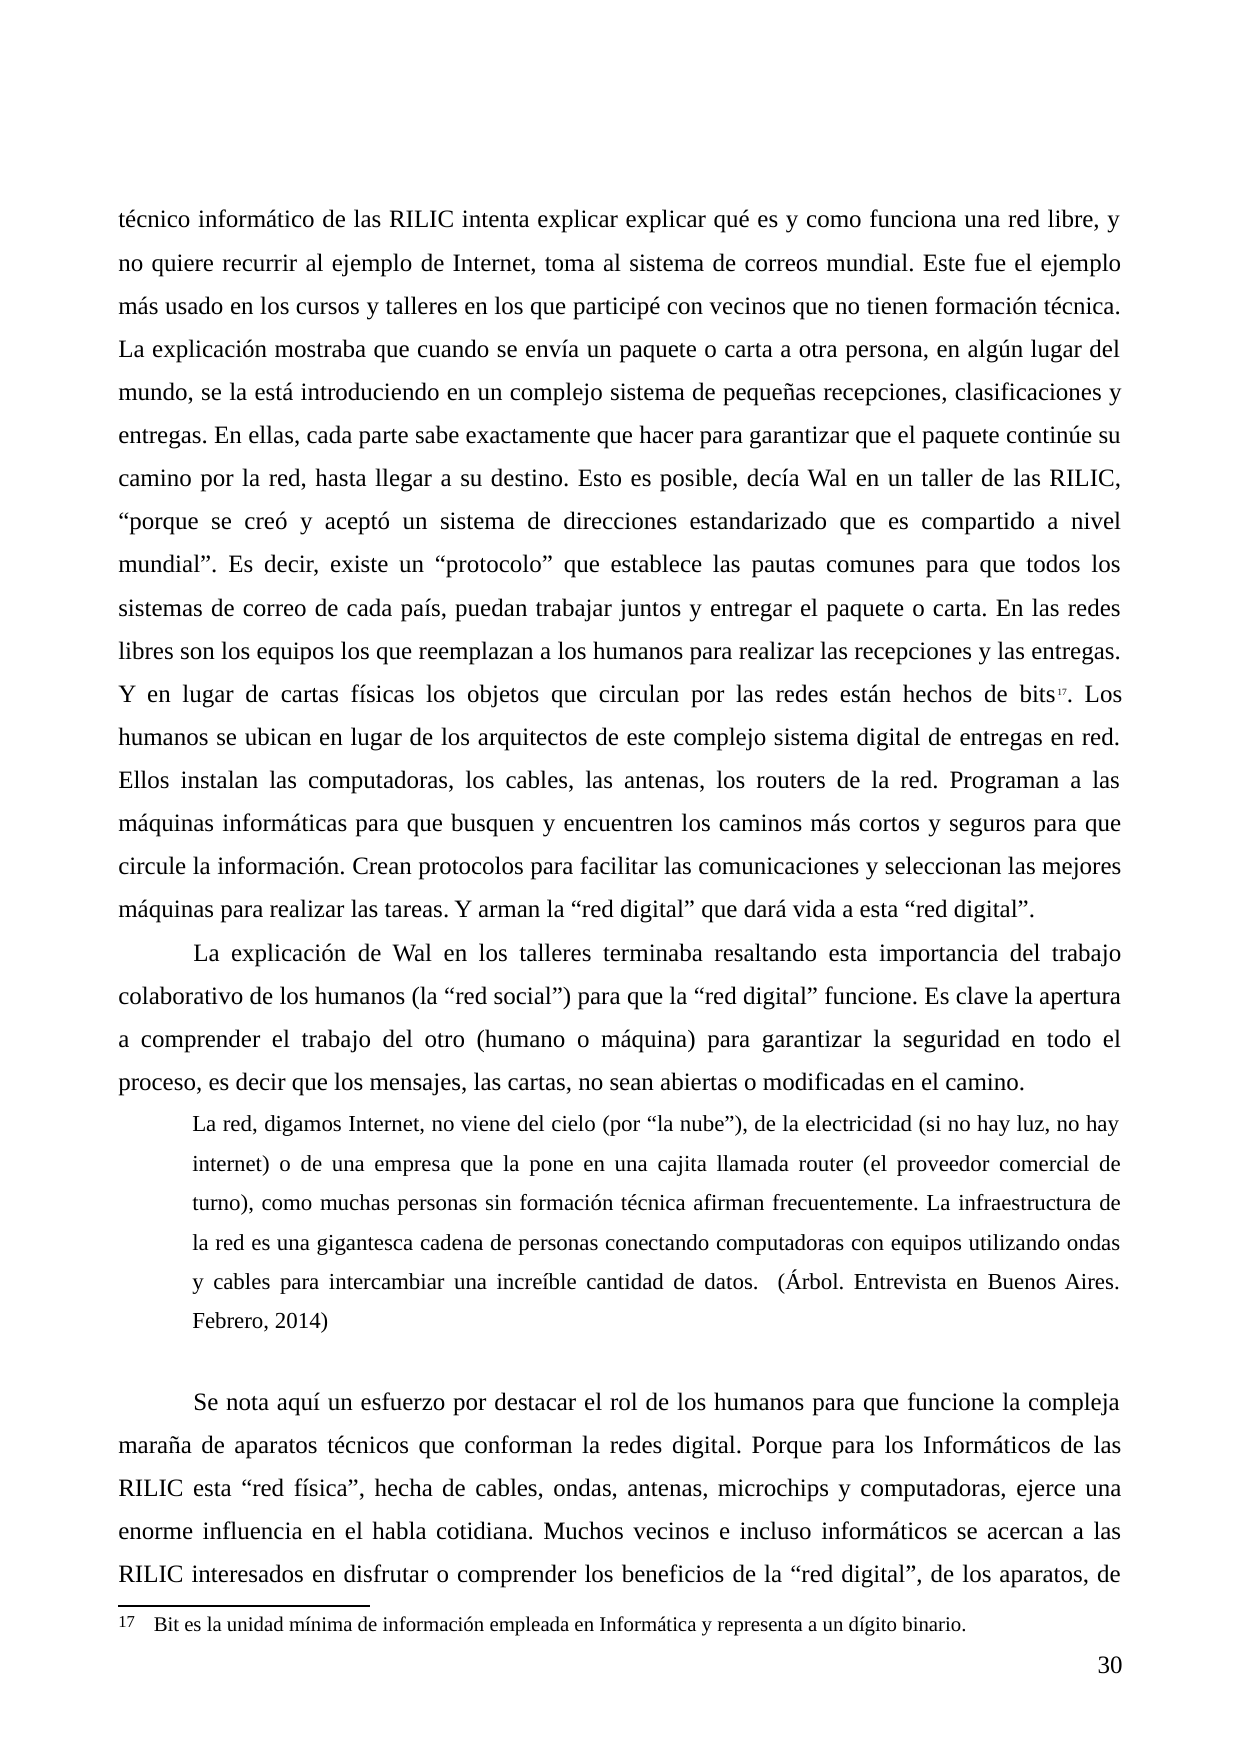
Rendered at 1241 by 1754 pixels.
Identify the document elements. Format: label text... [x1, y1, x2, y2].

text Bit es la unidad mínima de información empleada en Informática y representa a un dígito binario. [118, 1612, 1122, 1636]
text La explicación de Wal en los talleres terminaba resaltando esta importancia del trabajo colaborativo de los humanos (la “red social”) para que la “red digital” funcione. Es clave la apertura a comprender el trabajo del otro (humano o máquina) para garantizar la seguridad en todo el proceso, es decir que los mensajes, las cartas, no sean abiertas o modificadas en el camino. [118, 938, 1122, 1096]
text técnico informático de las RILIC intenta explicar explicar qué es y como funciona una red libre, y no quiere recurrir al ejemplo de Internet, toma al sistema de correos mundial. Este fue el ejemplo más usado en los cursos y talleres en los que participé con vecinos que no tienen formación técnica. La explicación mostraba que cuando se envía un paquete o carta a otra persona, en algún lugar del mundo, se la está introduciendo en un complejo sistema de pequeñas recepciones, clasificaciones y entregas. En ellas, cada parte sabe exactamente que hacer para garantizar que el paquete continúe su camino por la red, hasta llegar a su destino. Esto es posible, decía Wal en un taller de las RILIC, “porque se creó y aceptó un sistema de direcciones estandarizado que es compartido a nivel mundial”. Es decir, existe un “protocolo” que establece las pautas comunes para que todos los sistemas de correo de cada país, puedan trabajar juntos y entregar el paquete o carta. En las redes libres son los equipos los que reemplazan a los humanos para realizar las recepciones y las entregas. Y en lugar de cartas físicas los objetos que circulan por las redes están hechos de bits. Los humanos se ubican en lugar de los arquitectos de este complejo sistema digital de entregas en red. Ellos instalan las computadoras, los cables, las antenas, los routers de la red. Programan a las máquinas informáticas para que busquen y encuentren los caminos más cortos y seguros para que circule la información. Crean protocolos para facilitar las comunicaciones y seleccionan las mejores máquinas para realizar las tareas. Y arman la “red digital” que dará vida a esta “red digital”. [118, 204, 1122, 923]
text Se nota aquí un esfuerzo por destacar el rol de los humanos para que funcione la compleja maraña de aparatos técnicos que conforman la redes digital. Porque para los Informáticos de las RILIC esta “red física”, hecha de cables, ondas, antenas, microchips y computadoras, ejerce una enorme influencia en el habla cotidiana. Muchos vecinos e incluso informáticos se acercan a las RILIC interesados en disfrutar o comprender los beneficios de la “red digital”, de los aparatos, de [118, 1387, 1122, 1588]
text La red, digamos Internet, no viene del cielo (por “la nube”), de la electricidad (si no hay luz, no hay internet) o de una empresa que la pone en una cajita llamada router (el proveedor comercial de turno), como muchas personas sin formación técnica afirman frecuentemente. La infraestructura de la red es una gigantesca cadena de personas conectando computadoras con equipos utilizando ondas y cables para intercambiar una increíble cantidad de datos. (Árbol. Entrevista en Buenos Aires. Febrero, 2014) [192, 1110, 1122, 1334]
